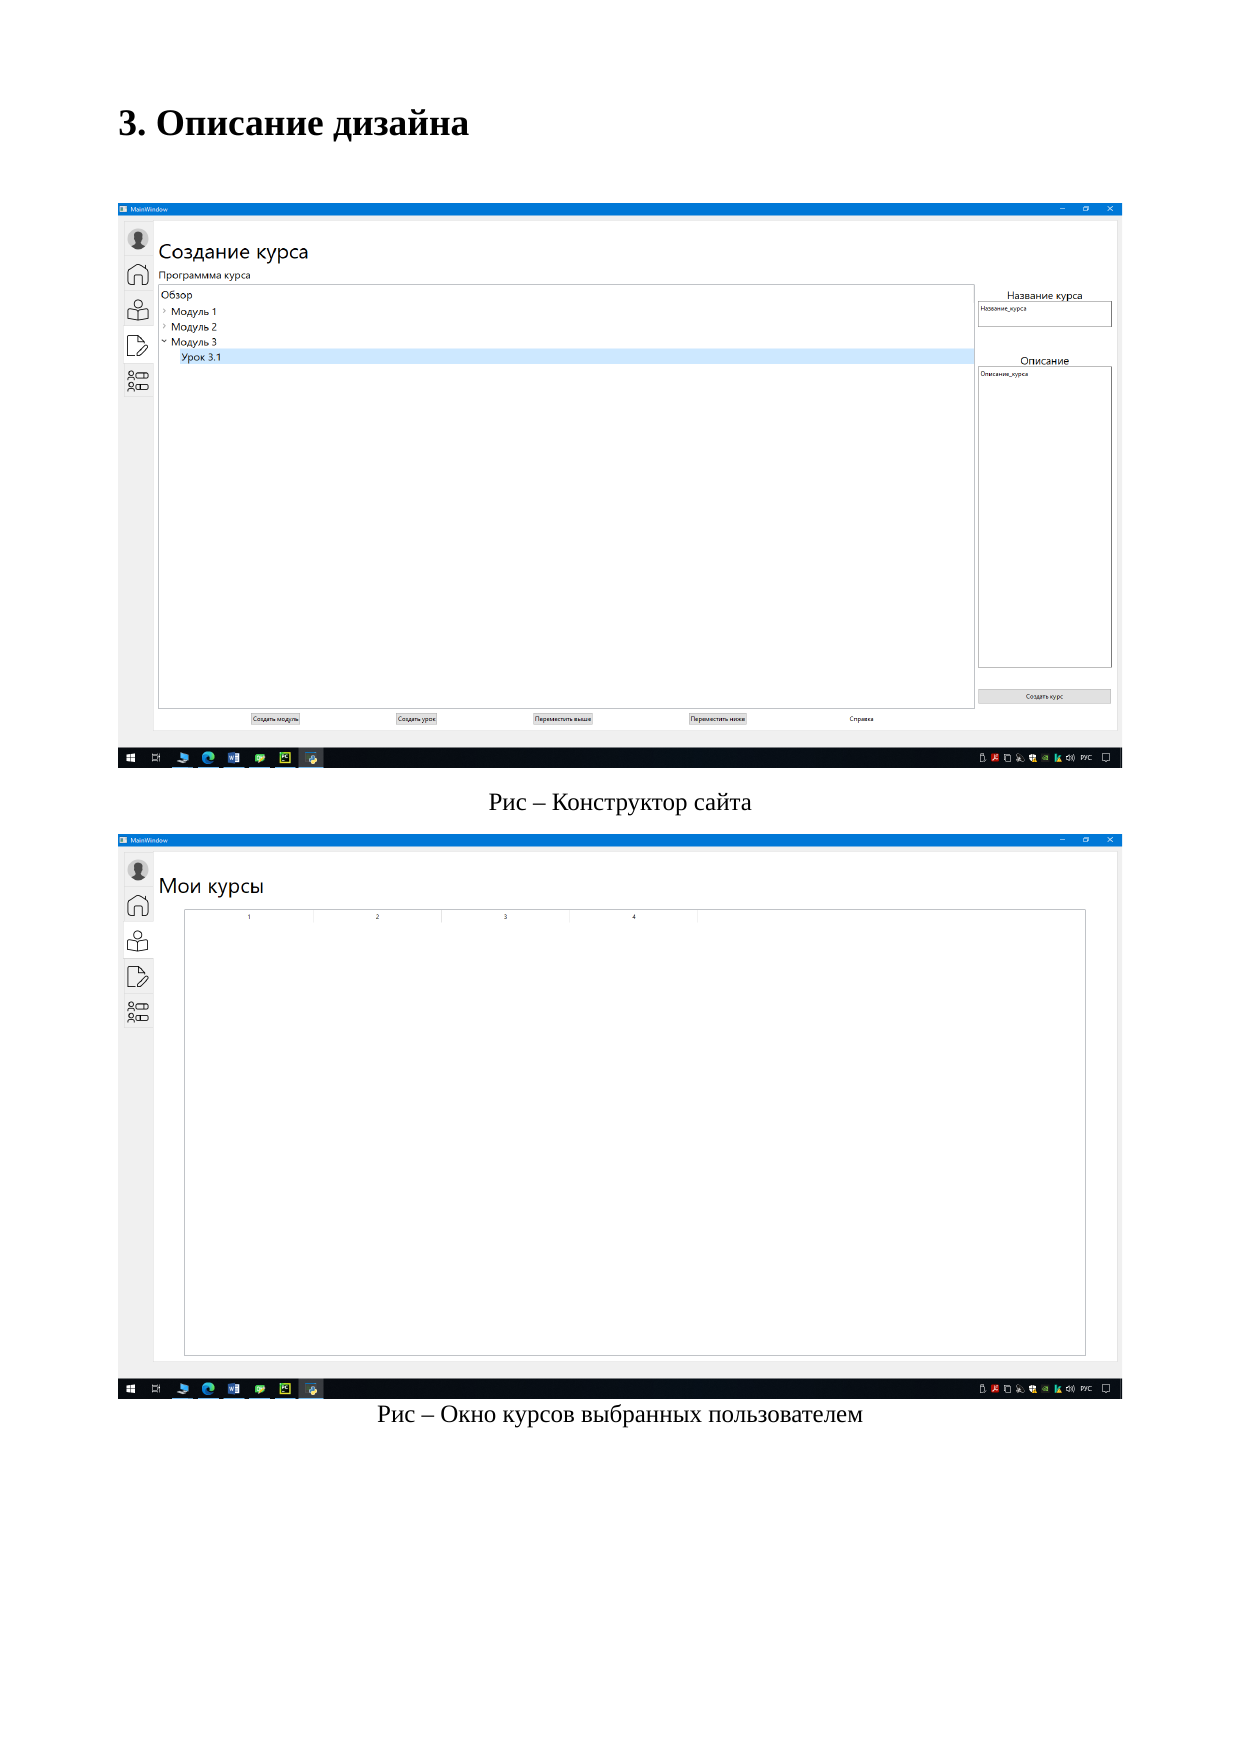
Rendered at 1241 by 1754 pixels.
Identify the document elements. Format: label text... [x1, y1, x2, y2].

text Рис – Конструктор сайта [118, 787, 1122, 816]
subtitle 3. Описание дизайна [118, 100, 1122, 143]
text Рис – Окно курсов выбранных пользователем [118, 1399, 1122, 1428]
